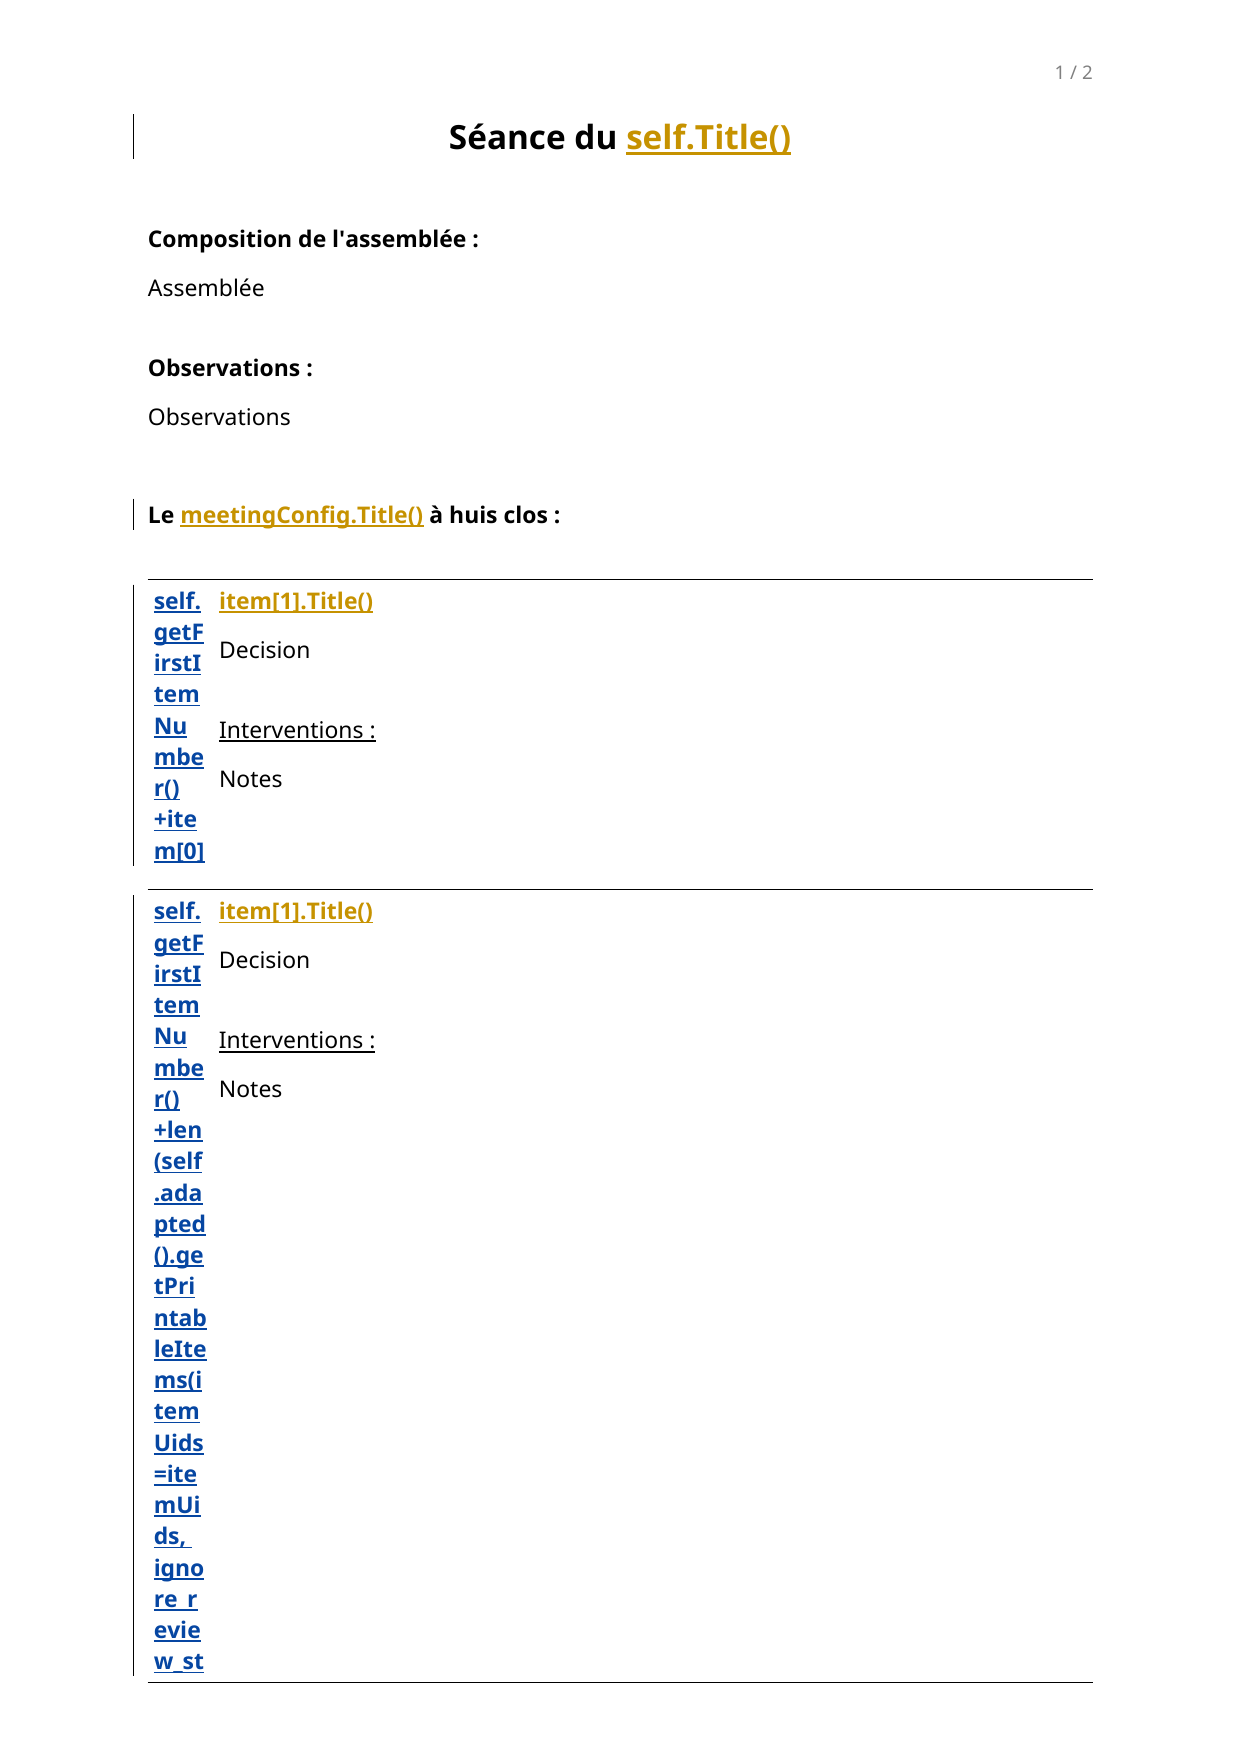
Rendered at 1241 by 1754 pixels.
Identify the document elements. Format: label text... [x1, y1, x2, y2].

text Observations : [148, 352, 1092, 383]
text Composition de l'assemblée : [148, 223, 1092, 254]
text Séance du self.Title() [148, 114, 1092, 205]
table_header item[1].Title() Decision Interventions : Notes [213, 580, 1093, 889]
text Observations [148, 401, 1092, 432]
table_header self.getFirstItemNumber()+len(self.adapted().getPrintableItems(itemUids=itemUids, ignore_review_st [148, 890, 213, 1682]
text Assemblée [148, 272, 1092, 334]
text Le meetingConfig.Title() à huis clos : [148, 499, 1092, 561]
table_header self.getFirstItemNumber()+item[0] [148, 580, 213, 889]
table_header item[1].Title() Decision Interventions : Notes [213, 890, 1093, 1682]
